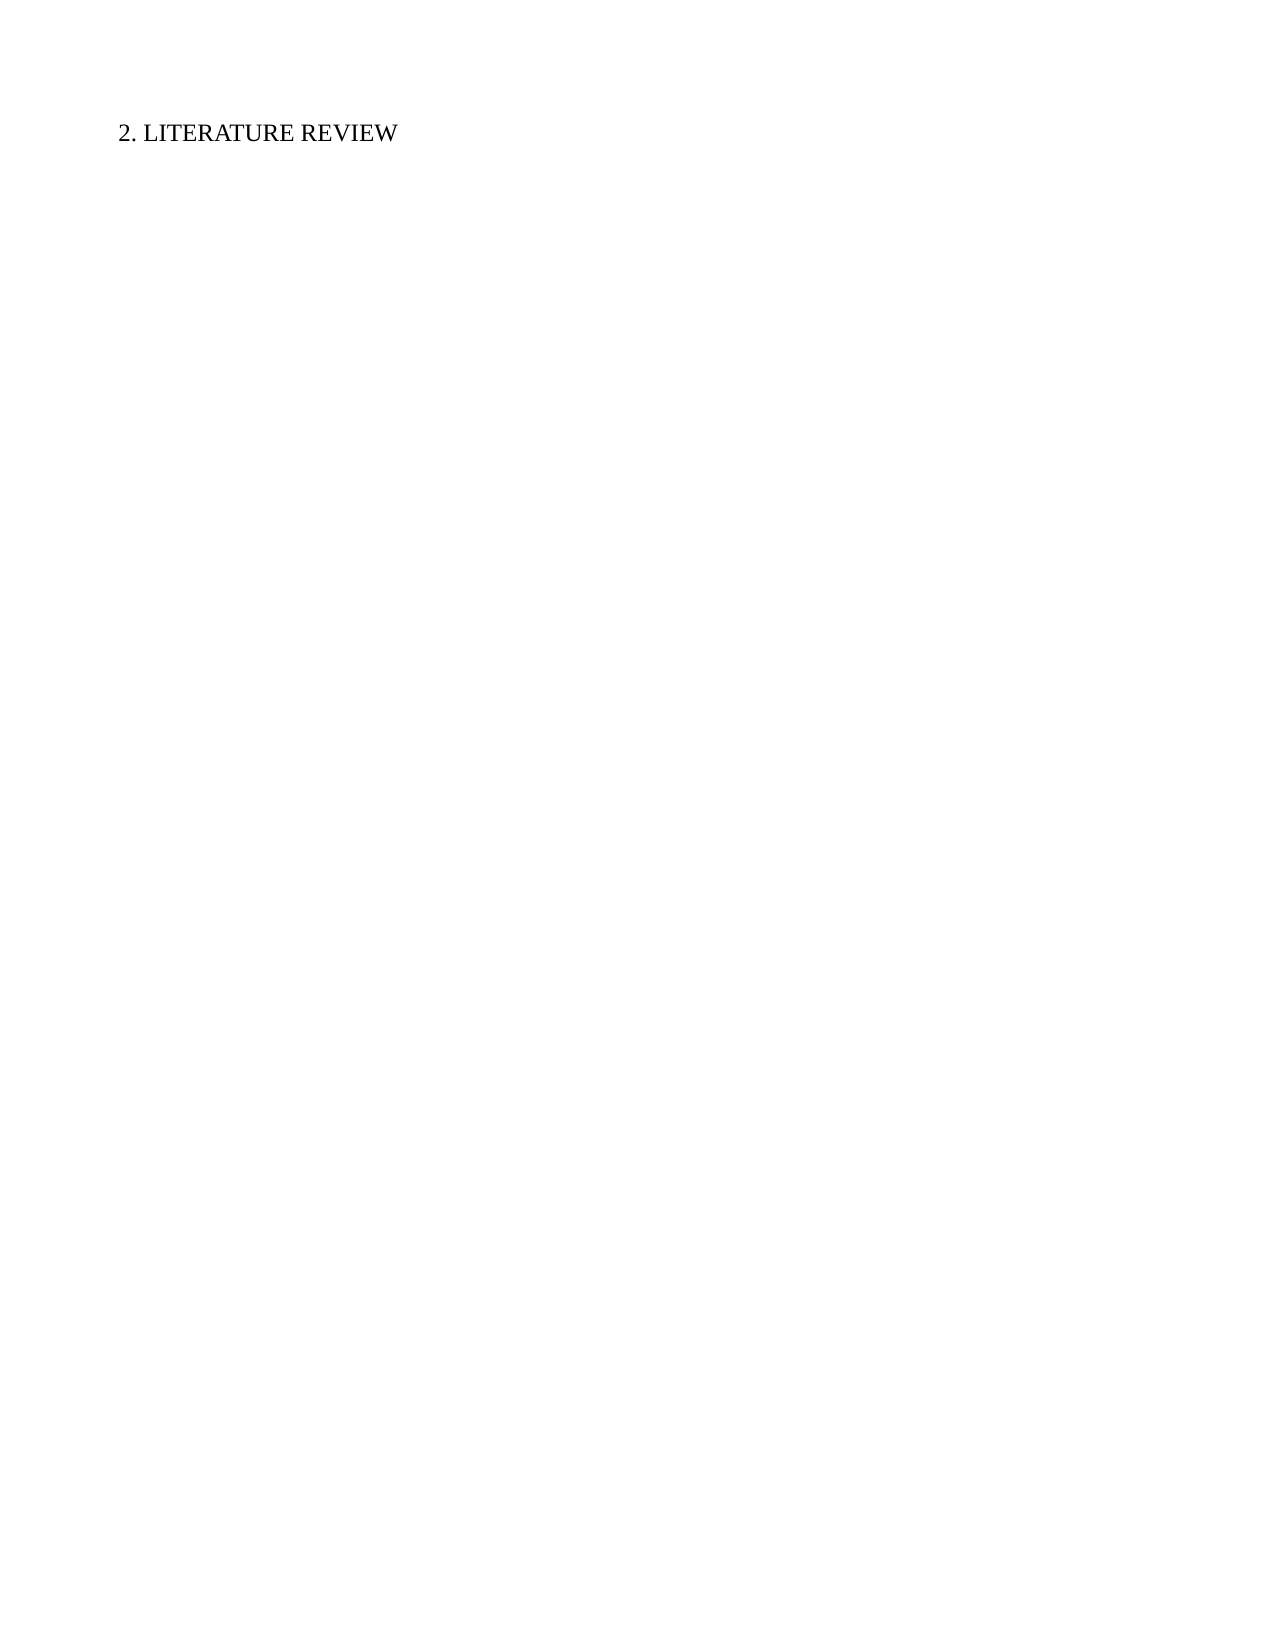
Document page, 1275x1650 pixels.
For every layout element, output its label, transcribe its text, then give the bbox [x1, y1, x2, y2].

text 2. LITERATURE REVIEW [118, 118, 1157, 147]
